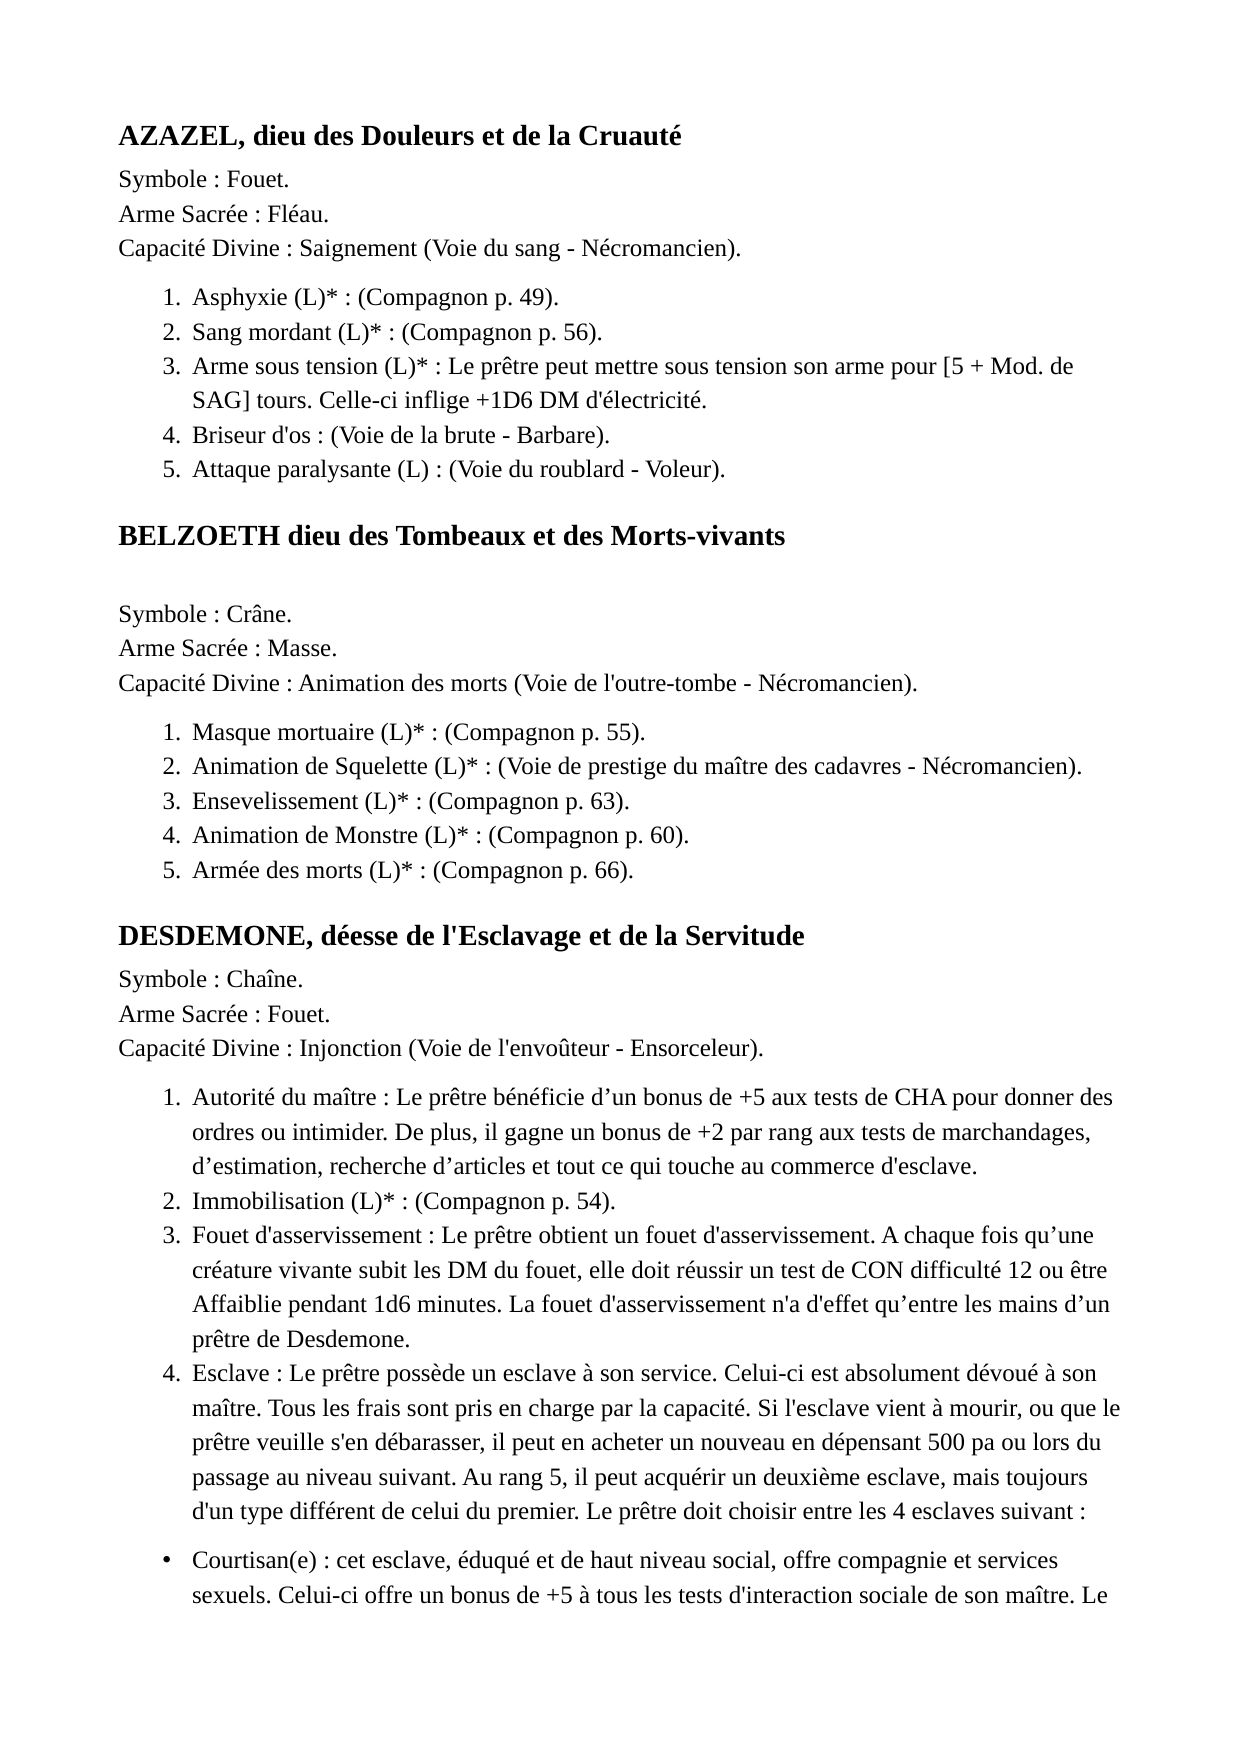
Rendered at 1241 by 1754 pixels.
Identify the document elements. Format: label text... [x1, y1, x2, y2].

list Masque mortuaire (L)* : (Compagnon p. 55). [162, 717, 1122, 746]
list Courtisan(e) : cet esclave, éduqué et de haut niveau social, offre compagnie et services sexuels. Celui-ci offre un bonus de +5 à tous les tests d'interaction sociale de son maître. Le [162, 1545, 1122, 1608]
list Immobilisation (L)* : (Compagnon p. 54). [162, 1186, 1122, 1214]
list Armée des morts (L)* : (Compagnon p. 66). [162, 855, 1122, 883]
subtitle BELZOETH dieu des Tombeaux et des Morts-vivants [118, 518, 1122, 552]
list Arme sous tension (L)* : Le prêtre peut mettre sous tension son arme pour [5 + Mod. de SAG] tours. Celle-ci inflige +1D6 DM d'électricité. [162, 351, 1122, 414]
text Symbole : Fouet. Arme Sacrée : Fléau. Capacité Divine : Saignement (Voie du sang - Nécromancien). [118, 164, 1122, 262]
list Briseur d'os : (Voie de la brute - Barbare). [162, 420, 1122, 449]
list Animation de Squelette (L)* : (Voie de prestige du maître des cadavres - Nécromancien). [162, 751, 1122, 780]
text Symbole : Crâne. Arme Sacrée : Masse. Capacité Divine : Animation des morts (Voie de l'outre-tombe - Nécromancien). [118, 564, 1122, 696]
list Esclave : Le prêtre possède un esclave à son service. Celui-ci est absolument dévoué à son maître. Tous les frais sont pris en charge par la capacité. Si l'esclave vient à mourir, ou que le prêtre veuille s'en débarasser, il peut en acheter un nouveau en dépensant 500 pa ou lors du passage au niveau suivant. Au rang 5, il peut acquérir un deuxième esclave, mais toujours d'un type différent de celui du premier. Le prêtre doit choisir entre les 4 esclaves suivant : [162, 1358, 1122, 1525]
list Fouet d'asservissement : Le prêtre obtient un fouet d'asservissement. A chaque fois qu’une créature vivante subit les DM du fouet, elle doit réussir un test de CON difficulté 12 ou être Affaiblie pendant 1d6 minutes. La fouet d'asservissement n'a d'effet qu’entre les mains d’un prêtre de Desdemone. [162, 1220, 1122, 1352]
list Asphyxie (L)* : (Compagnon p. 49). [162, 282, 1122, 311]
subtitle AZAZEL, dieu des Douleurs et de la Cruauté [118, 118, 1122, 152]
subtitle DESDEMONE, déesse de l'Esclavage et de la Servitude [118, 918, 1122, 952]
text Symbole : Chaîne. Arme Sacrée : Fouet. Capacité Divine : Injonction (Voie de l'envoûteur - Ensorceleur). [118, 964, 1122, 1062]
list Attaque paralysante (L) : (Voie du roublard - Voleur). [162, 454, 1122, 483]
list Autorité du maître : Le prêtre bénéficie d’un bonus de +5 aux tests de CHA pour donner des ordres ou intimider. De plus, il gagne un bonus de +2 par rang aux tests de marchandages, d’estimation, recherche d’articles et tout ce qui touche au commerce d'esclave. [162, 1082, 1122, 1180]
list Ensevelissement (L)* : (Compagnon p. 63). [162, 786, 1122, 814]
list Animation de Monstre (L)* : (Compagnon p. 60). [162, 820, 1122, 849]
list Sang mordant (L)* : (Compagnon p. 56). [162, 317, 1122, 345]
